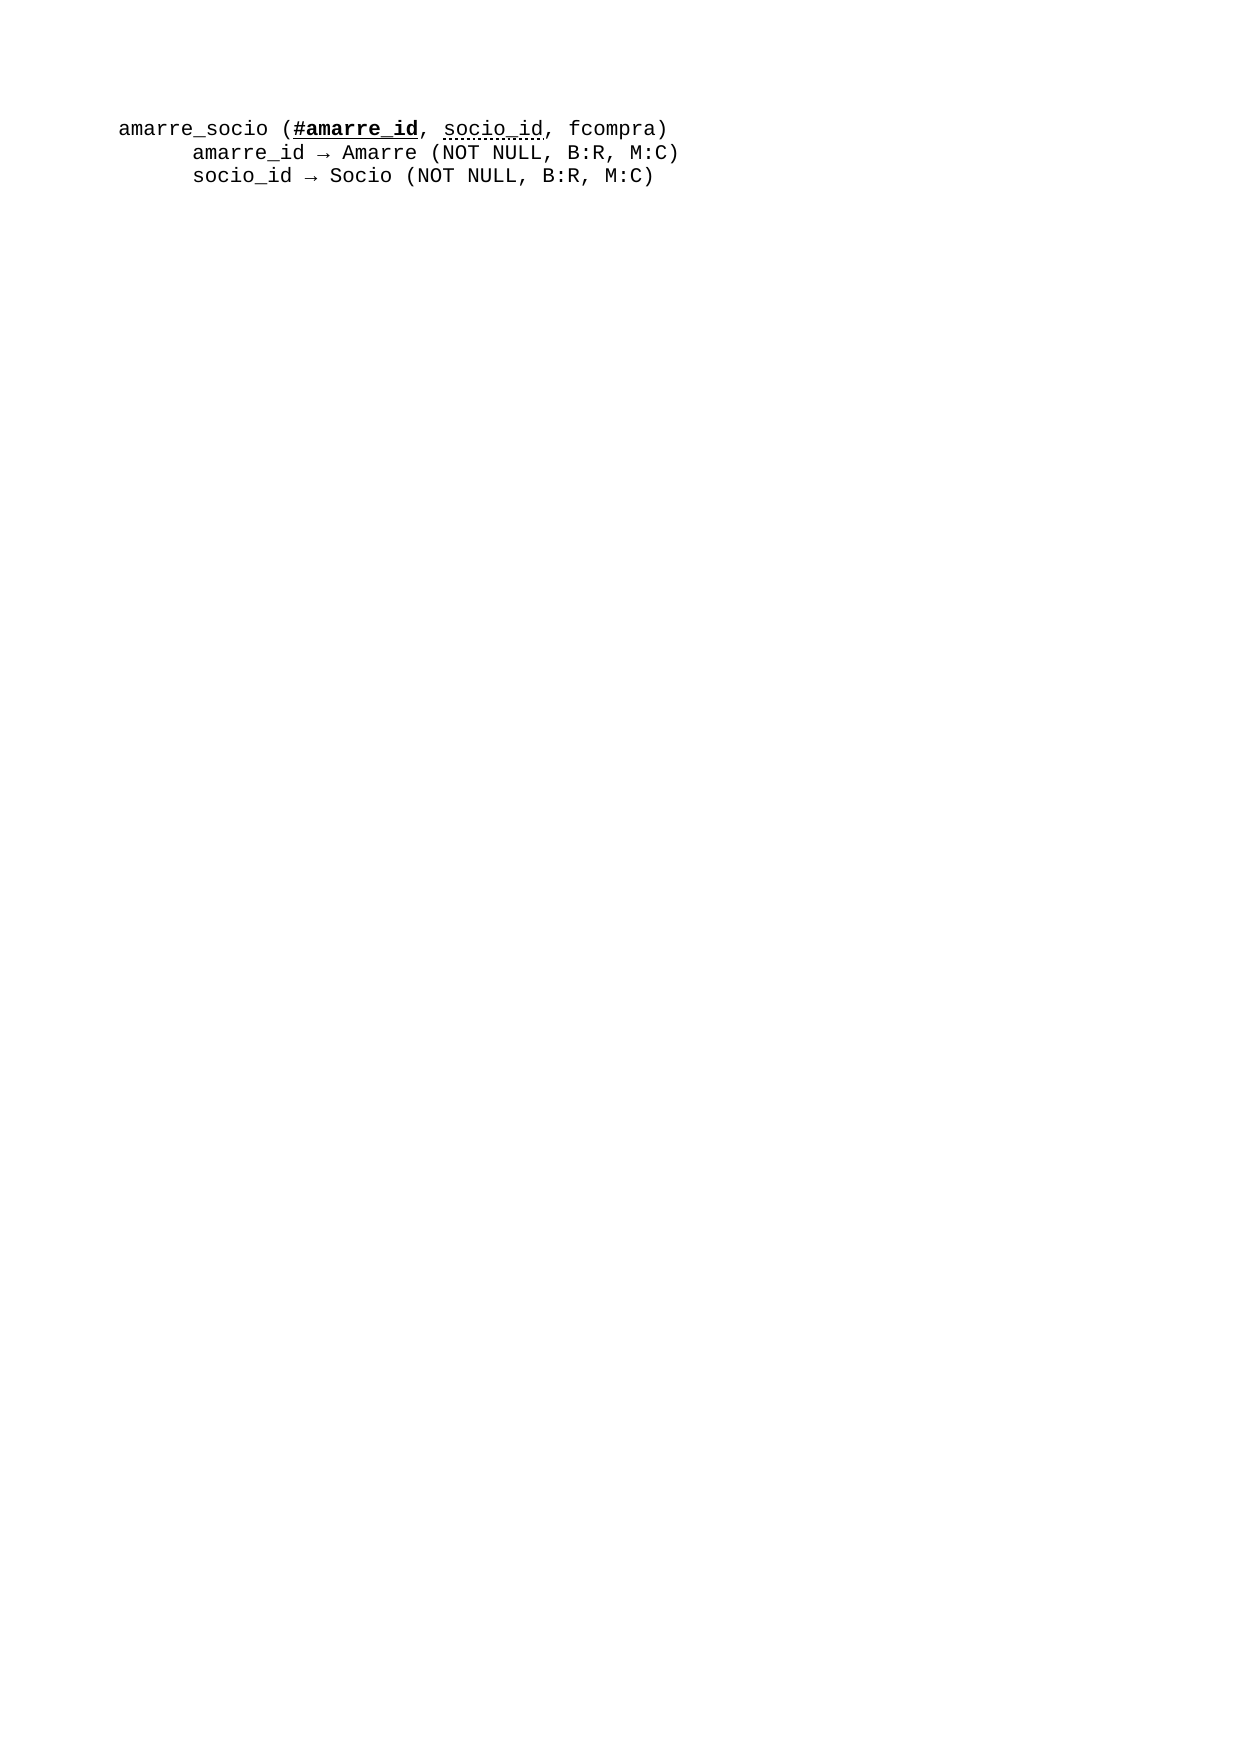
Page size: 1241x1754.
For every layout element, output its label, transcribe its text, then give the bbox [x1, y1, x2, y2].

text amarre_id → Amarre (NOT NULL, B:R, M:C) [118, 142, 1122, 165]
text socio_id → Socio (NOT NULL, B:R, M:C) [118, 165, 1122, 189]
text amarre_socio (#amarre_id, socio_id, fcompra) [118, 118, 1122, 142]
